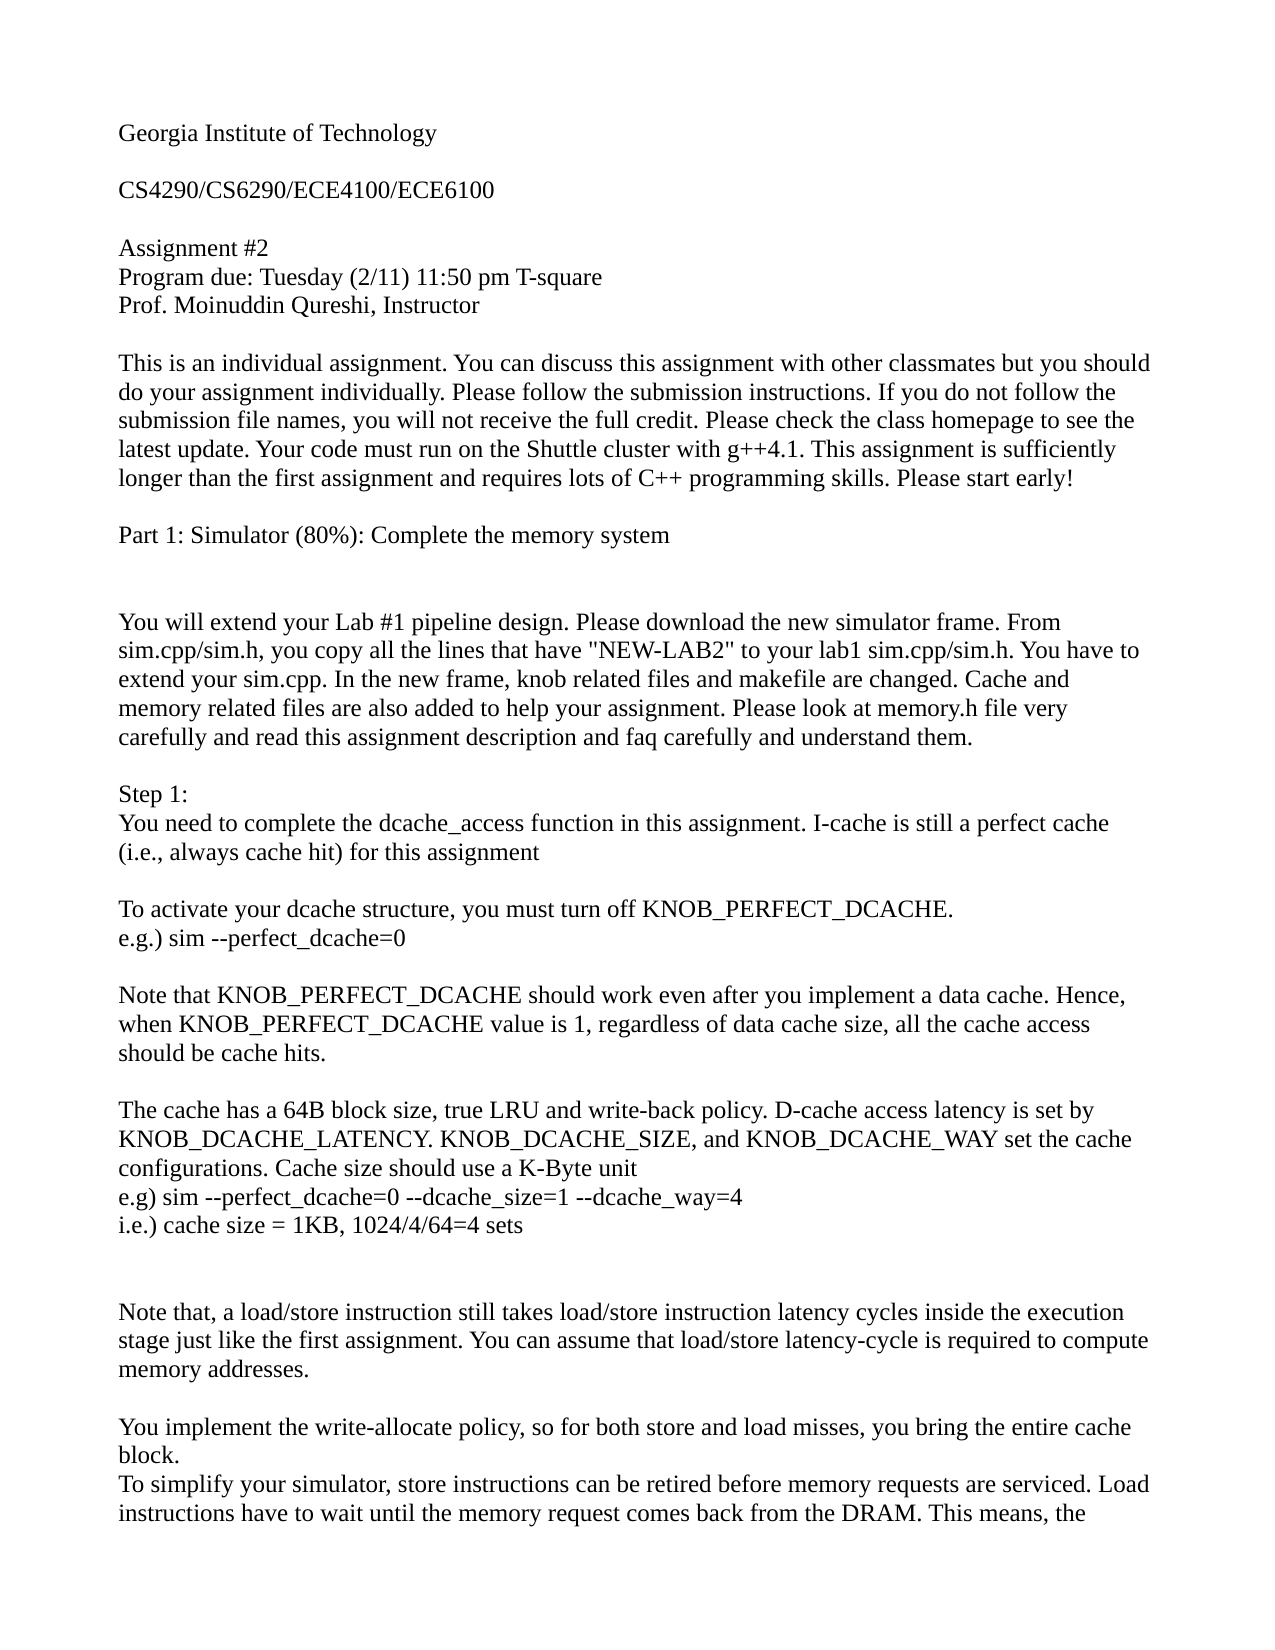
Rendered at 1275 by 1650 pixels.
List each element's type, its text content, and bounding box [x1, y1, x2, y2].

text e.g) sim --perfect_dcache=0 --dcache_size=1 --dcache_way=4 [118, 1182, 1157, 1211]
text To simplify your simulator, store instructions can be retired before memory requests are serviced. Load instructions have to wait until the memory request comes back from the DRAM. This means, the [118, 1469, 1157, 1527]
text You need to complete the dcache_access function in this assignment. I-cache is still a perfect cache (i.e., always cache hit) for this assignment [118, 808, 1157, 866]
text You will extend your Lab #1 pipeline design. Please download the new simulator frame. From sim.cpp/sim.h, you copy all the lines that have "NEW-LAB2" to your lab1 sim.cpp/sim.h. You have to extend your sim.cpp. In the new frame, knob related files and makefile are changed. Cache and memory related files are also added to help your assignment. Please look at memory.h file very carefully and read this assignment description and faq carefully and understand them. [118, 607, 1157, 751]
text Assignment #2 [118, 233, 1157, 262]
text To activate your dcache structure, you must turn off KNOB_PERFECT_DCACHE. [118, 894, 1157, 923]
text e.g.) sim --perfect_dcache=0 [118, 923, 1157, 952]
text Part 1: Simulator (80%): Complete the memory system [118, 521, 1157, 549]
text Program due: Tuesday (2/11) 11:50 pm T-square [118, 262, 1157, 291]
text This is an individual assignment. You can discuss this assignment with other classmates but you should do your assignment individually. Please follow the submission instructions. If you do not follow the submission file names, you will not receive the full credit. Please check the class homepage to see the latest update. Your code must run on the Shuttle cluster with g++4.1. This assignment is sufficiently longer than the first assignment and requires lots of C++ programming skills. Please start early! [118, 348, 1157, 492]
text You implement the write-allocate policy, so for both store and load misses, you bring the entire cache block. [118, 1412, 1157, 1469]
text The cache has a 64B block size, true LRU and write-back policy. D-cache access latency is set by KNOB_DCACHE_LATENCY. KNOB_DCACHE_SIZE, and KNOB_DCACHE_WAY set the cache configurations. Cache size should use a K-Byte unit [118, 1096, 1157, 1182]
text Note that, a load/store instruction still takes load/store instruction latency cycles inside the execution stage just like the first assignment. You can assume that load/store latency-cycle is required to compute memory addresses. [118, 1297, 1157, 1383]
text Prof. Moinuddin Qureshi, Instructor [118, 291, 1157, 319]
text Georgia Institute of Technology [118, 118, 1157, 147]
text CS4290/CS6290/ECE4100/ECE6100 [118, 176, 1157, 204]
text Note that KNOB_PERFECT_DCACHE should work even after you implement a data cache. Hence, when KNOB_PERFECT_DCACHE value is 1, regardless of data cache size, all the cache access should be cache hits. [118, 981, 1157, 1067]
text Step 1: [118, 779, 1157, 808]
text i.e.) cache size = 1KB, 1024/4/64=4 sets [118, 1211, 1157, 1239]
